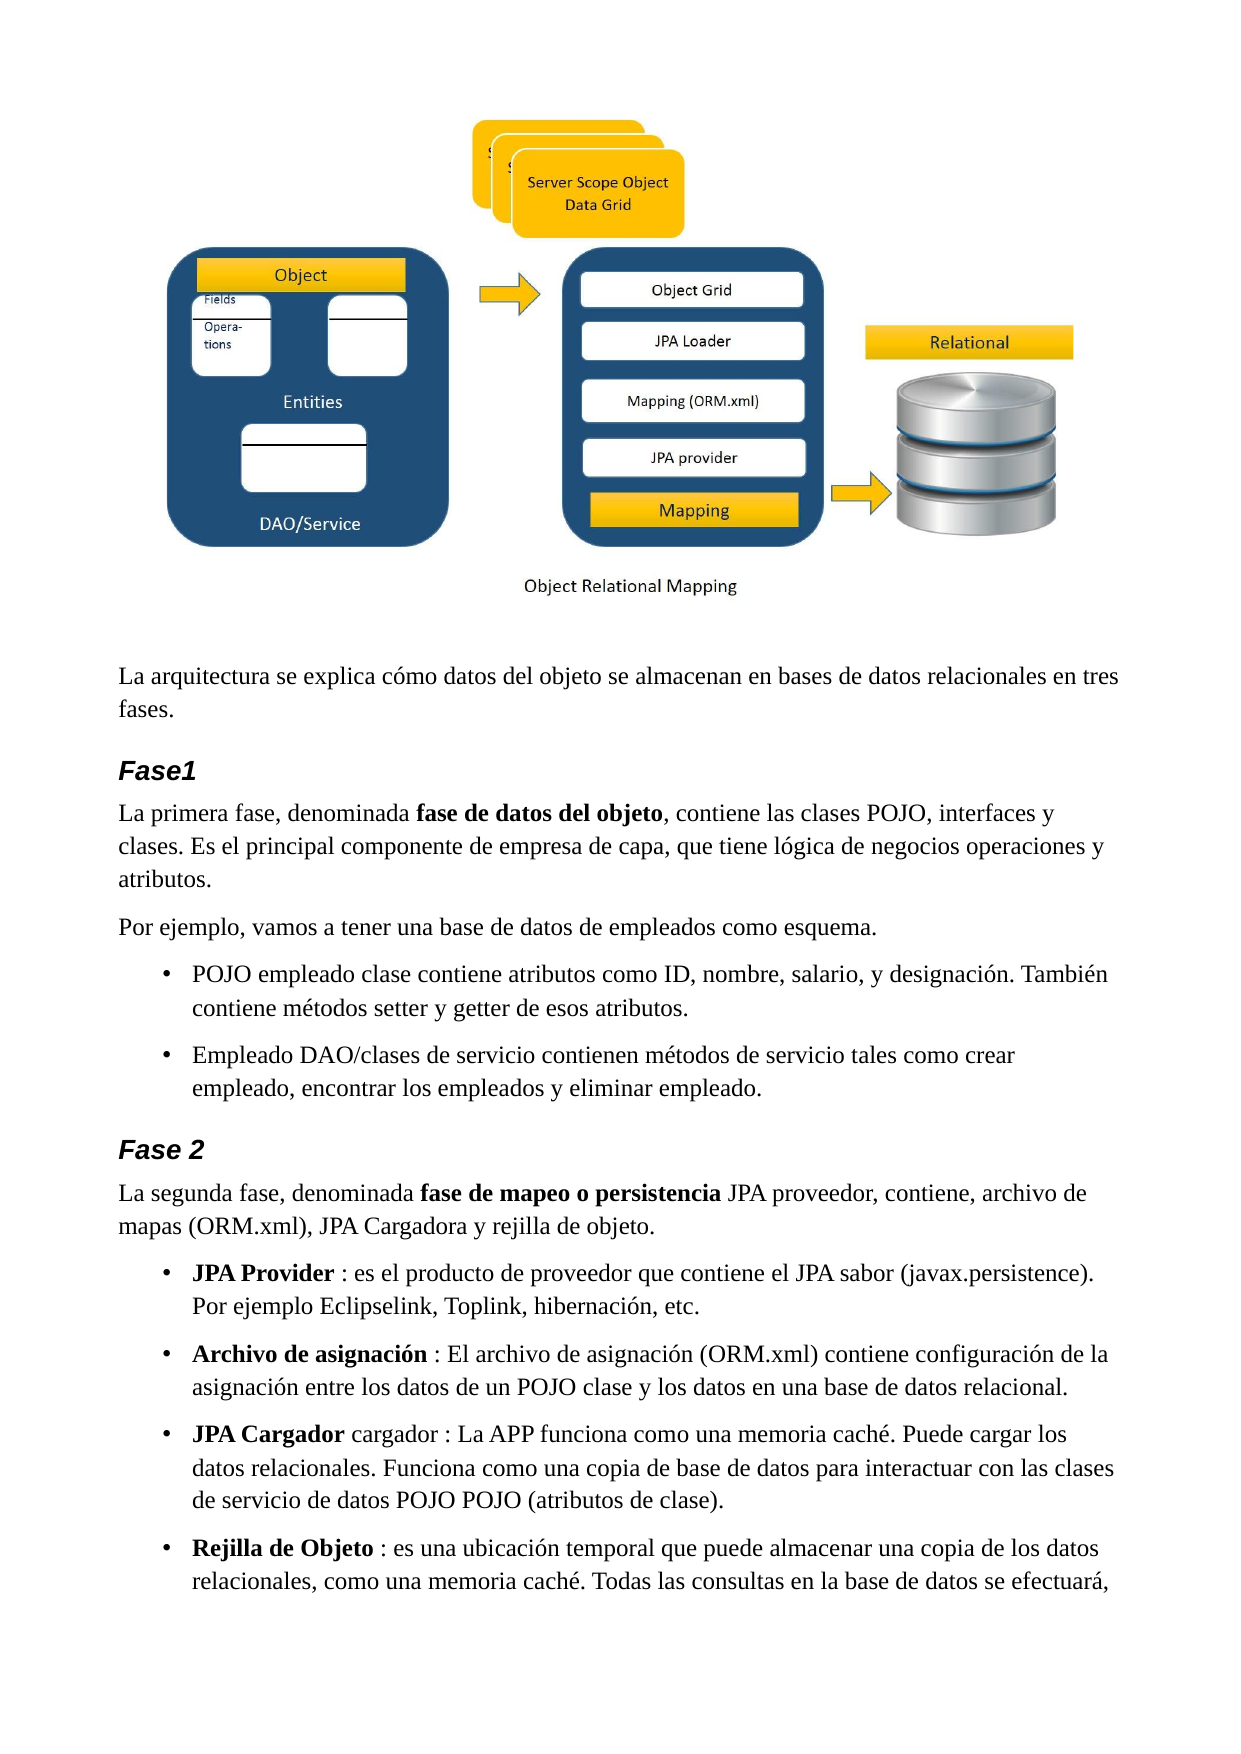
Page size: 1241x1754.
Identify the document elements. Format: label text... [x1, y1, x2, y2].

text La arquitectura se explica cómo datos del objeto se almacenan en bases de datos relacionales en tres fases. [118, 661, 1122, 723]
subtitle Fase1 [118, 754, 1122, 786]
text Por ejemplo, vamos a tener una base de datos de empleados como esquema. [118, 912, 1122, 941]
list Empleado DAO/clases de servicio contienen métodos de servicio tales como crear empleado, encontrar los empleados y eliminar empleado. [162, 1040, 1122, 1102]
picture [166, 118, 1074, 609]
text La primera fase, denominada fase de datos del objeto, contiene las clases POJO, interfaces y clases. Es el principal componente de empresa de capa, que tiene lógica de negocios operaciones y atributos. [118, 798, 1122, 893]
subtitle Fase 2 [118, 1133, 1122, 1165]
list JPA Provider : es el producto de proveedor que contiene el JPA sabor (javax.persistence). Por ejemplo Eclipselink, Toplink, hibernación, etc. [162, 1258, 1122, 1320]
text La segunda fase, denominada fase de mapeo o persistencia JPA proveedor, contiene, archivo de mapas (ORM.xml), JPA Cargadora y rejilla de objeto. [118, 1178, 1122, 1239]
list Archivo de asignación : El archivo de asignación (ORM.xml) contiene configuración de la asignación entre los datos de un POJO clase y los datos en una base de datos relacional. [162, 1339, 1122, 1401]
list JPA Cargador cargador : La APP funciona como una memoria caché. Puede cargar los datos relacionales. Funciona como una copia de base de datos para interactuar con las clases de servicio de datos POJO POJO (atributos de clase). [162, 1419, 1122, 1514]
list POJO empleado clase contiene atributos como ID, nombre, salario, y designación. También contiene métodos setter y getter de esos atributos. [162, 959, 1122, 1021]
list Rejilla de Objeto : es una ubicación temporal que puede almacenar una copia de los datos relacionales, como una memoria caché. Todas las consultas en la base de datos se efectuará, [162, 1533, 1122, 1595]
